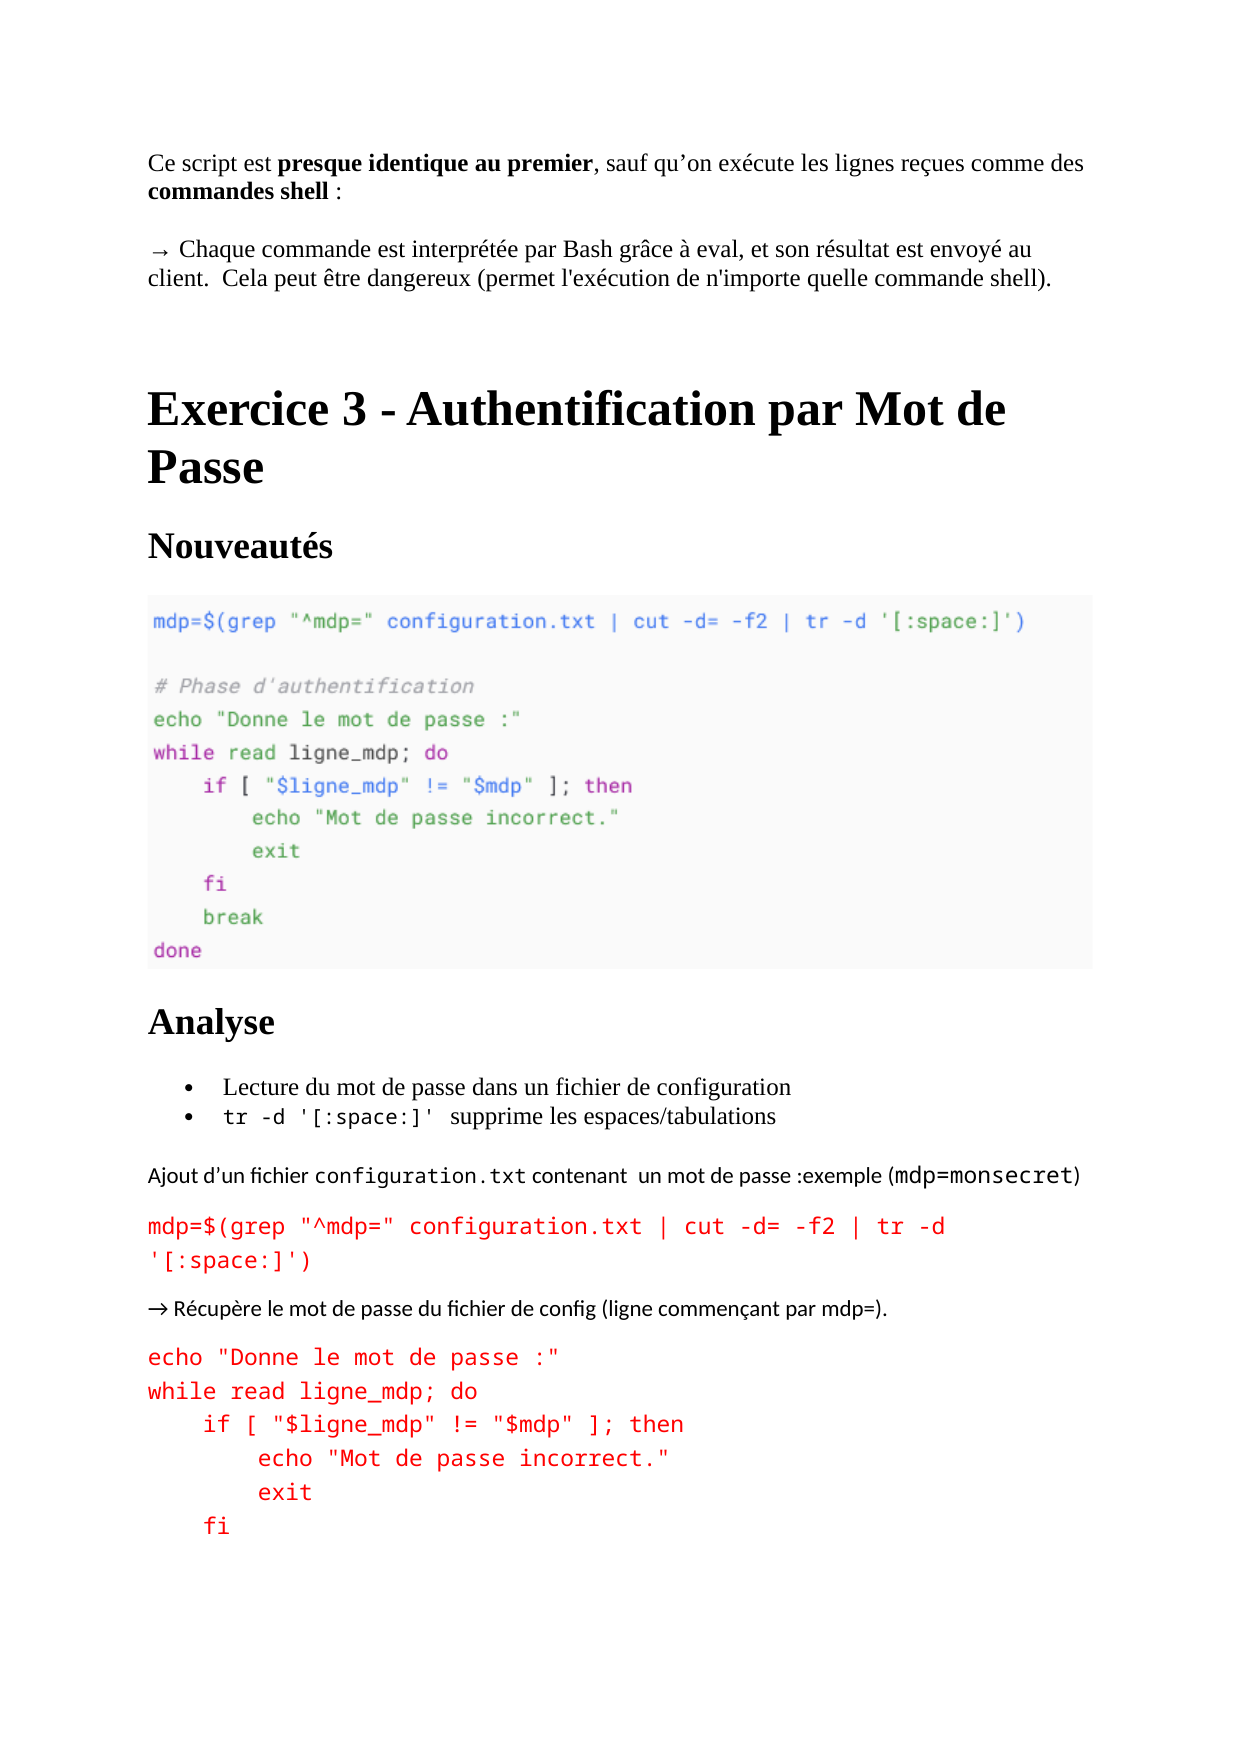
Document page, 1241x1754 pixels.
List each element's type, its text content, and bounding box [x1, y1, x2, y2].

subtitle Analyse [148, 1000, 1093, 1043]
text Ajout d’un fichier configuration.txt contenant un mot de passe :exemple (mdp=monsecret) [148, 1159, 1093, 1191]
list Lecture du mot de passe dans un fichier de configuration [185, 1072, 1093, 1101]
text echo "Donne le mot de passe :" while read ligne_mdp; do if [ "$ligne_mdp" != "$mdp" ]; then echo "Mot de passe incorrect." exit fi [148, 1341, 1093, 1541]
text Ce script est presque identique au premier, sauf qu’on exécute les lignes reçues comme des commandes shell : [148, 148, 1093, 205]
list tr -d '[:space:]' supprime les espaces/tabulations [185, 1101, 1093, 1130]
subtitle Exercice 3 - Authentification par Mot de Passe [148, 379, 1093, 494]
subtitle Nouveautés [148, 523, 1093, 566]
text → Chaque commande est interprétée par Bash grâce à eval, et son résultat est envoyé au client. Cela peut être dangereux (permet l'exécution de n'importe quelle commande shell). [148, 234, 1093, 292]
text mdp=$(grep "^mdp=" configuration.txt | cut -d= -f2 | tr -d '[:space:]') [148, 1210, 1093, 1275]
picture [147, 595, 1093, 969]
text → Récupère le mot de passe du fichier de config (ligne commençant par mdp=). [148, 1294, 1093, 1322]
